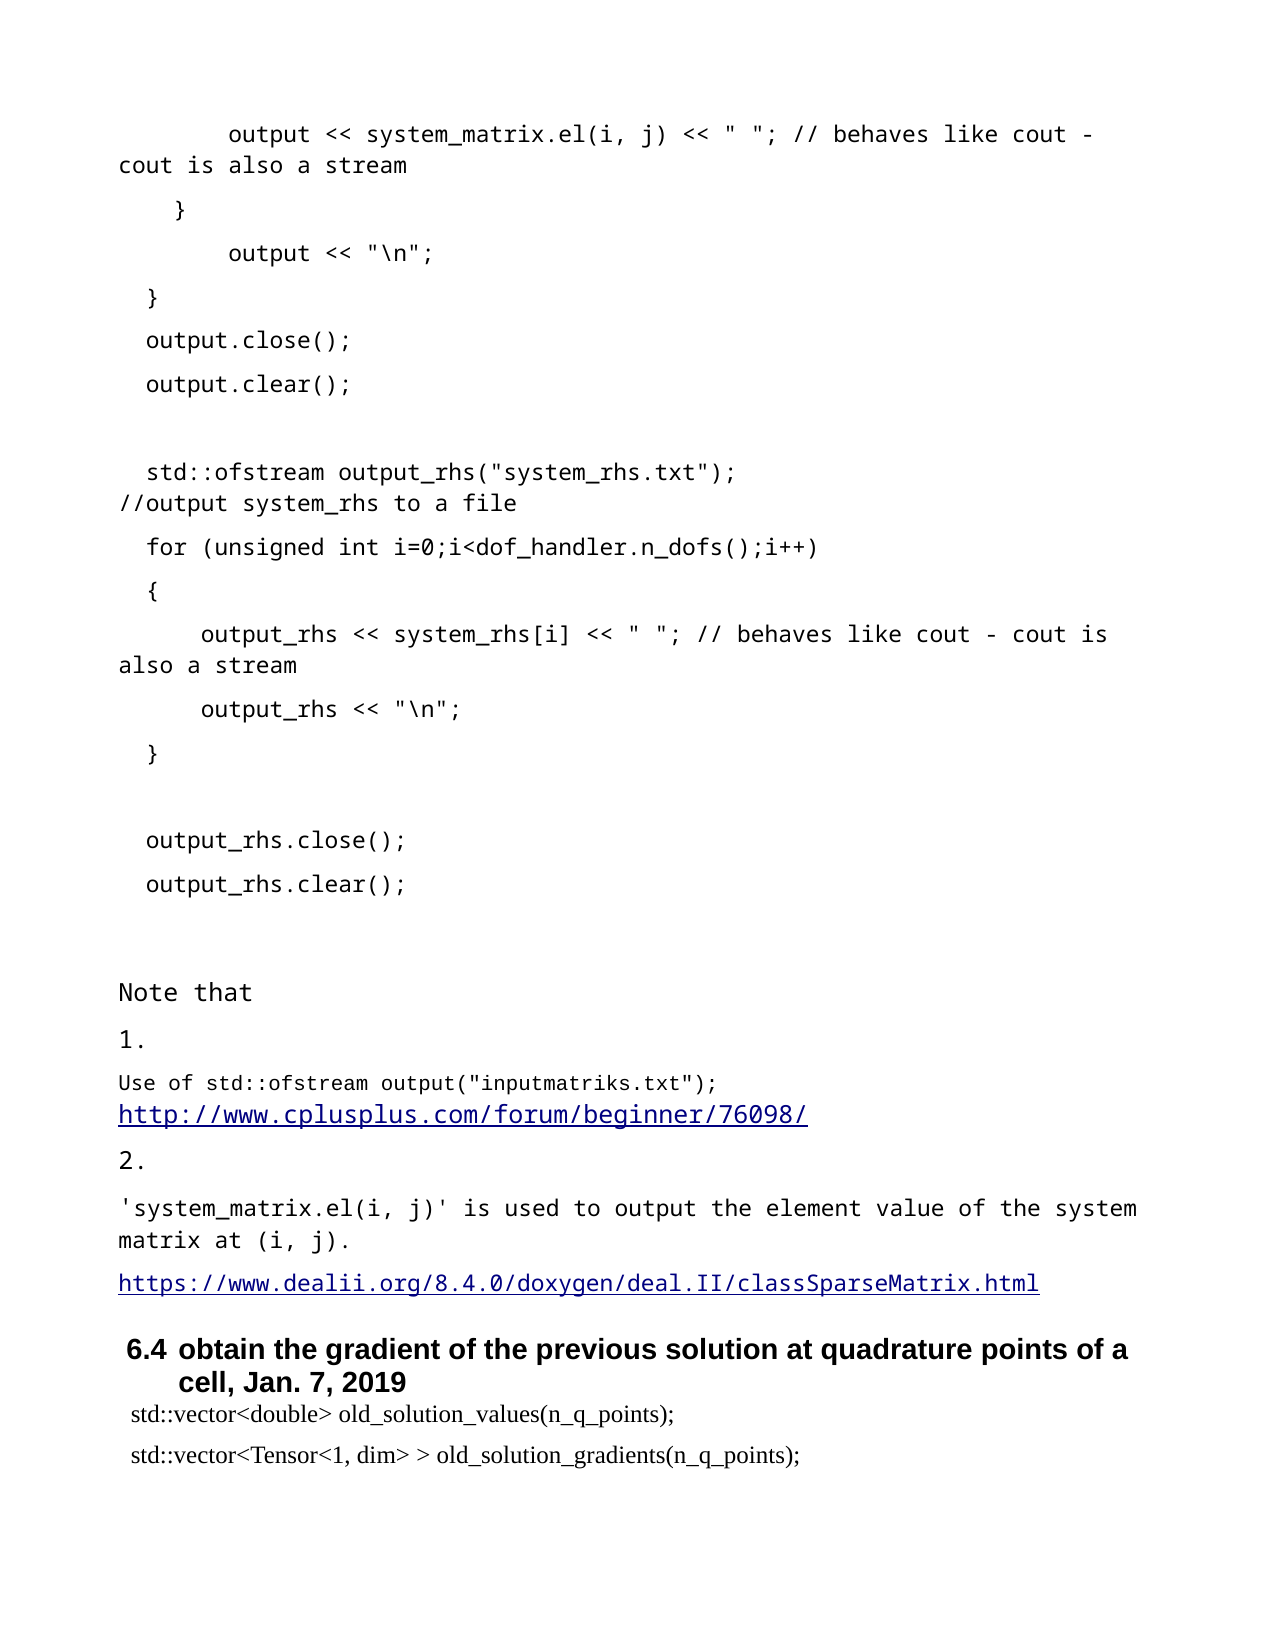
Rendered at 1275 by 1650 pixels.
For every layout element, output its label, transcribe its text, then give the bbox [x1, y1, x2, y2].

text std::vector<Tensor<1, dim> > old_solution_gradients(n_q_points); [118, 1440, 1157, 1469]
text std::ofstream output_rhs("system_rhs.txt"); //output system_rhs to a file [118, 456, 1157, 518]
text std::vector<double> old_solution_values(n_q_points); [118, 1399, 1157, 1428]
text { [118, 574, 1157, 606]
text 1. [118, 1021, 1157, 1055]
text output.clear(); [118, 368, 1157, 399]
text } [118, 737, 1157, 768]
text Use of std::ofstream output("inputmatriks.txt"); [118, 1068, 1157, 1096]
text } [118, 281, 1157, 312]
text output << "\n"; [118, 237, 1157, 268]
text } [118, 193, 1157, 224]
text 'system_matrix.el(i, j)' is used to output the element value of the system matrix at (i, j). [118, 1189, 1157, 1255]
text output_rhs << "\n"; [118, 693, 1157, 724]
text http://www.cplusplus.com/forum/beginner/76098/ [118, 1096, 1157, 1130]
text 2. [118, 1143, 1157, 1177]
subtitle obtain the gradient of the previous solution at quadrature points of a cell, Jan. 7, 2019 [118, 1332, 1157, 1399]
text for (unsigned int i=0;i<dof_handler.n_dofs();i++) [118, 531, 1157, 562]
text output << system_matrix.el(i, j) << " "; // behaves like cout - cout is also a stream [118, 118, 1157, 181]
text output.close(); [118, 324, 1157, 356]
text Note that [118, 975, 1157, 1009]
text output_rhs << system_rhs[i] << " "; // behaves like cout - cout is also a stream [118, 618, 1157, 681]
text https://www.dealii.org/8.4.0/doxygen/deal.II/classSparseMatrix.html [118, 1267, 1157, 1298]
text output_rhs.clear(); [118, 868, 1157, 962]
text output_rhs.close(); [118, 824, 1157, 856]
